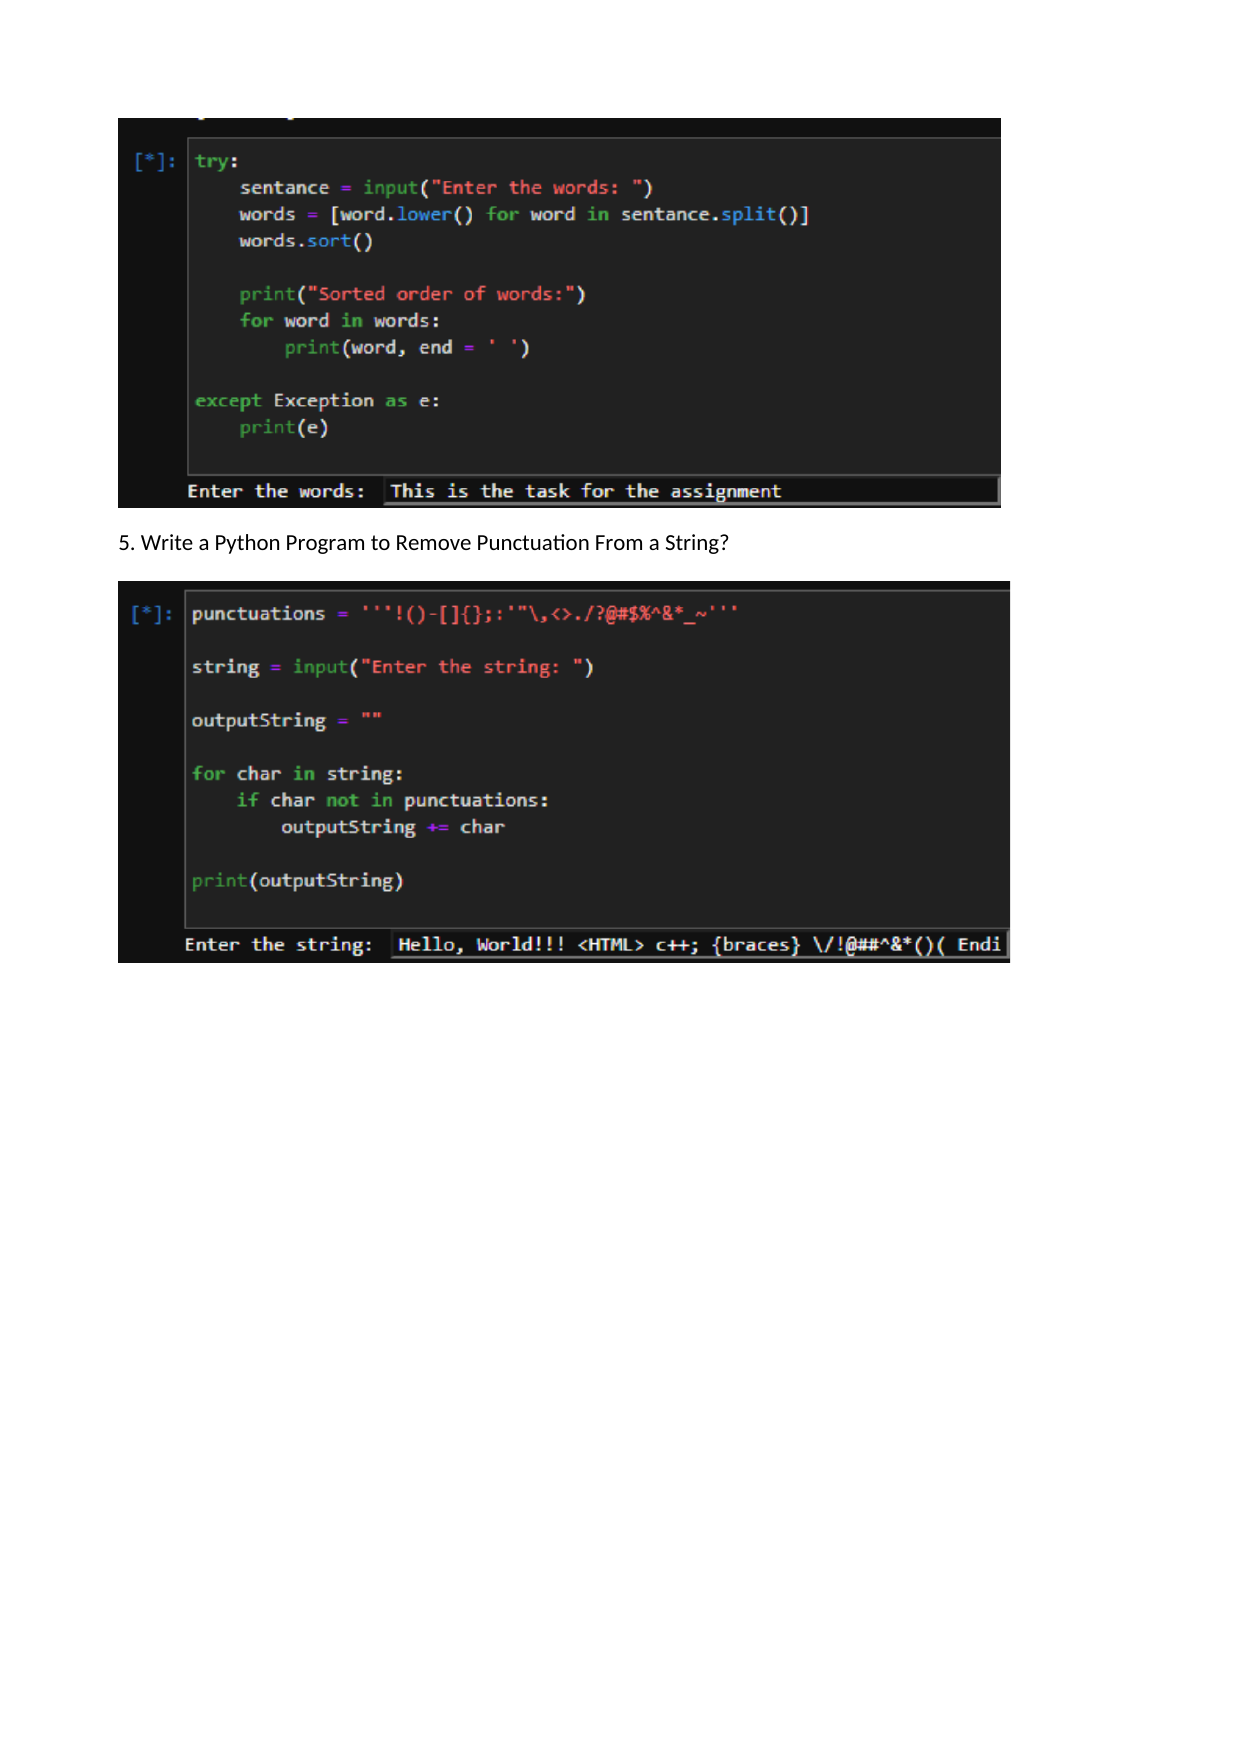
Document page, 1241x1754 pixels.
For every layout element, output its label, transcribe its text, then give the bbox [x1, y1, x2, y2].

text 5. Write a Python Program to Remove Punctuation From a String? [118, 528, 1122, 556]
